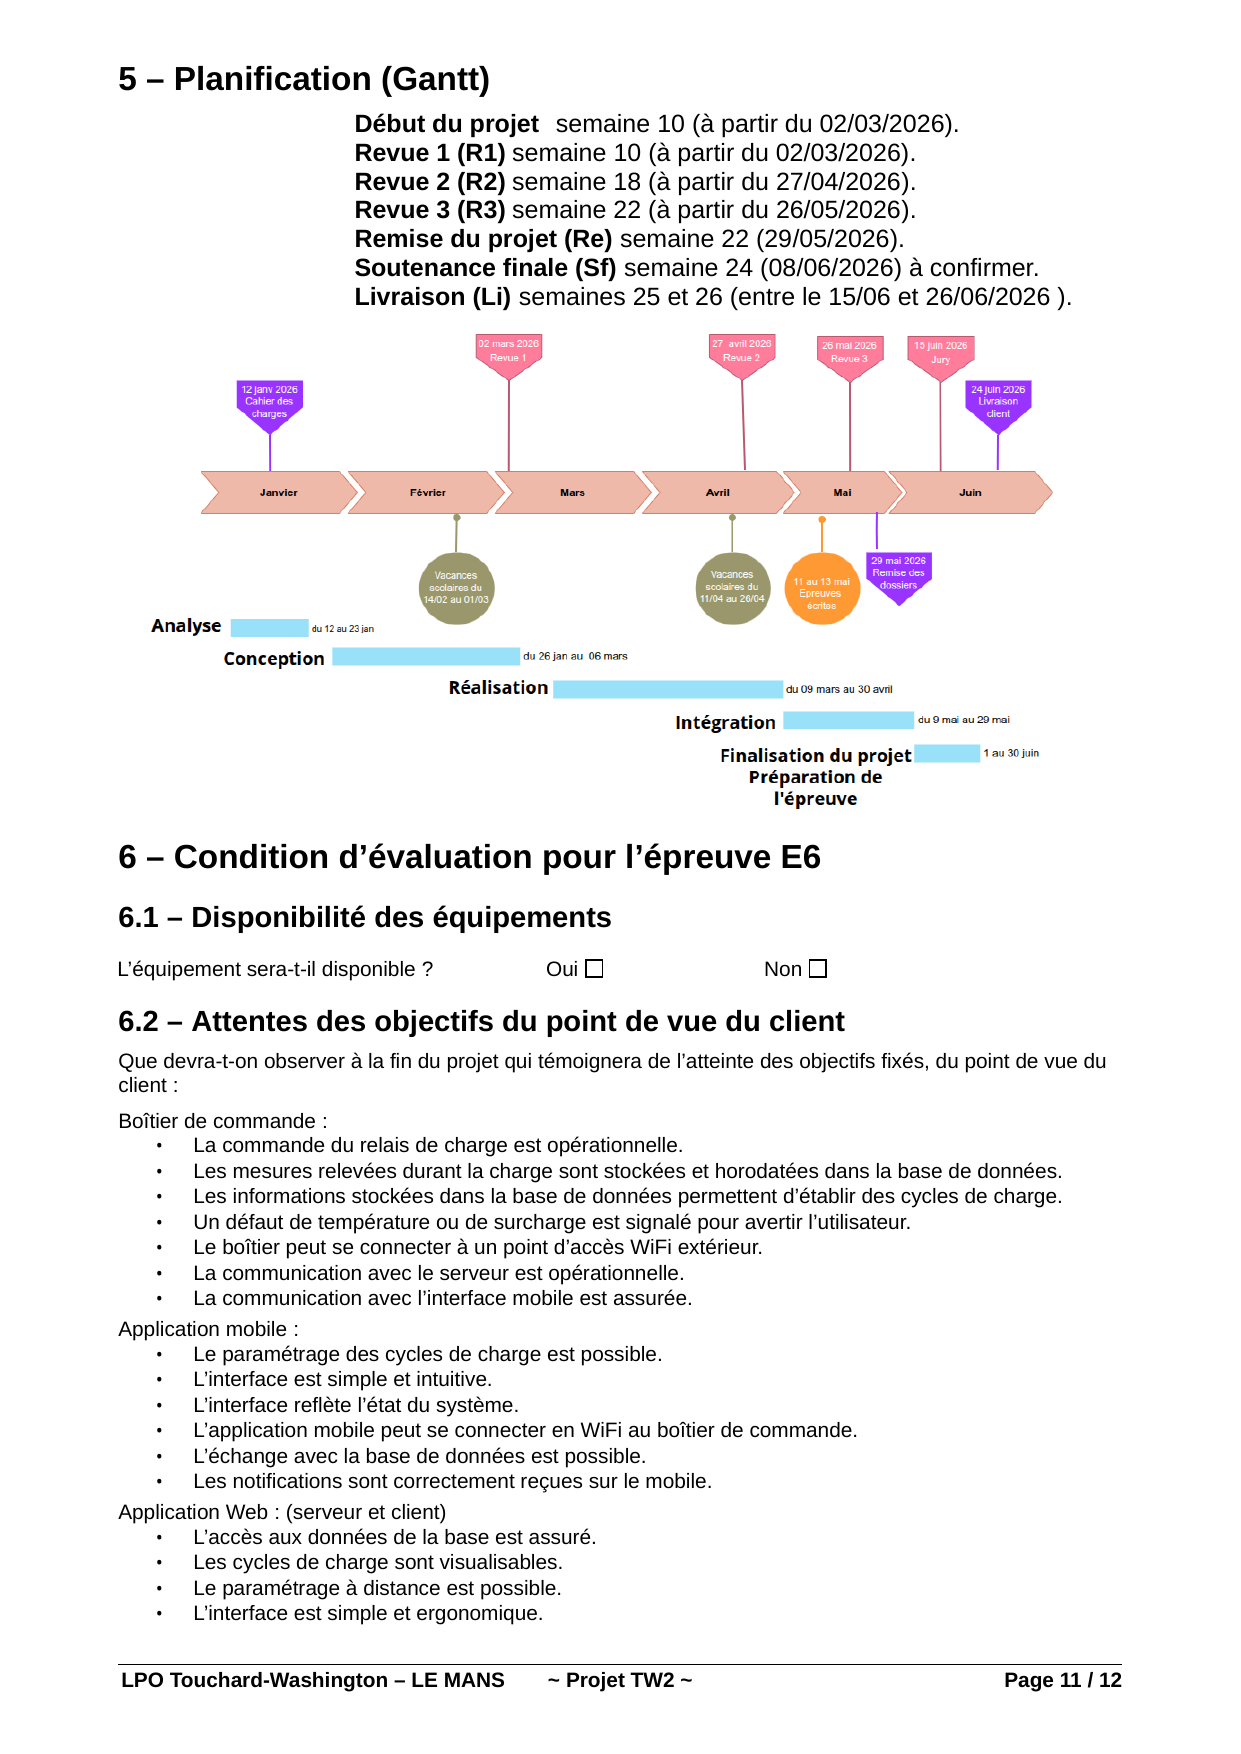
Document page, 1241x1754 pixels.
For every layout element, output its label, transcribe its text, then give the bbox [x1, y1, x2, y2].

subtitle Condition d’évaluation pour l’épreuve E6 [118, 838, 1122, 876]
list La communication avec le serveur est opérationnelle. [156, 1260, 1122, 1286]
text Application Web : (serveur et client) [118, 1500, 1122, 1524]
list La communication avec l’interface mobile est assurée. [156, 1286, 1122, 1311]
list Les mesures relevées durant la charge sont stockées et horodatées dans la base de données. [156, 1158, 1122, 1183]
list Le paramétrage à distance est possible. [156, 1575, 1122, 1601]
text Que devra-t-on observer à la fin du projet qui témoignera de l’atteinte des objectifs fixés, du point de vue du client : [118, 1049, 1122, 1097]
text Remise du projet (Re) semaine 22 (29/05/2026). [354, 224, 1122, 253]
text Application mobile : [118, 1317, 1122, 1341]
list Les cycles de charge sont visualisables. [156, 1549, 1122, 1575]
list L’échange avec la base de données est possible. [156, 1443, 1122, 1469]
list Les informations stockées dans la base de données permettent d’établir des cycles de charge. [156, 1183, 1122, 1209]
list Un défaut de température ou de surcharge est signalé pour avertir l’utilisateur. [156, 1209, 1122, 1234]
list Le paramétrage des cycles de charge est possible. [156, 1341, 1122, 1367]
text Livraison (Li) semaines 25 et 26 (entre le 15/06 et 26/06/2026 ). [354, 282, 1122, 311]
picture [141, 326, 1070, 809]
subtitle Planification (Gantt) [118, 59, 1122, 97]
list Le boîtier peut se connecter à un point d’accès WiFi extérieur. [156, 1234, 1122, 1260]
text Soutenance finale (Sf) semaine 24 (08/06/2026) à confirmer. [354, 253, 1122, 282]
list L’interface est simple et ergonomique. [156, 1601, 1122, 1626]
subtitle Attentes des objectifs du point de vue du client [118, 1003, 1122, 1037]
list Les notifications sont correctement reçues sur le mobile. [156, 1469, 1122, 1494]
table_header L’équipement sera-t-il disponible ? [117, 945, 546, 992]
text Boîtier de commande : [118, 1108, 1122, 1132]
list L’accès aux données de la base est assuré. [156, 1524, 1122, 1549]
text Revue 2 (R2) semaine 18 (à partir du 27/04/2026). [354, 167, 1122, 196]
list L’interface est simple et intuitive. [156, 1367, 1122, 1392]
list L’interface reflète l’état du système. [156, 1392, 1122, 1418]
subtitle Disponibilité des équipements [118, 899, 1122, 933]
list L’application mobile peut se connecter en WiFi au boîtier de commande. [156, 1418, 1122, 1443]
text Début du projet semaine 10 (à partir du 02/03/2026). [354, 109, 1122, 138]
text Revue 1 (R1) semaine 10 (à partir du 02/03/2026). [354, 138, 1122, 167]
list La commande du relais de charge est opérationnelle. [156, 1132, 1122, 1158]
table_header Non [764, 945, 1122, 992]
text Revue 3 (R3) semaine 22 (à partir du 26/05/2026). [354, 196, 1122, 224]
table_header Oui [546, 945, 764, 992]
